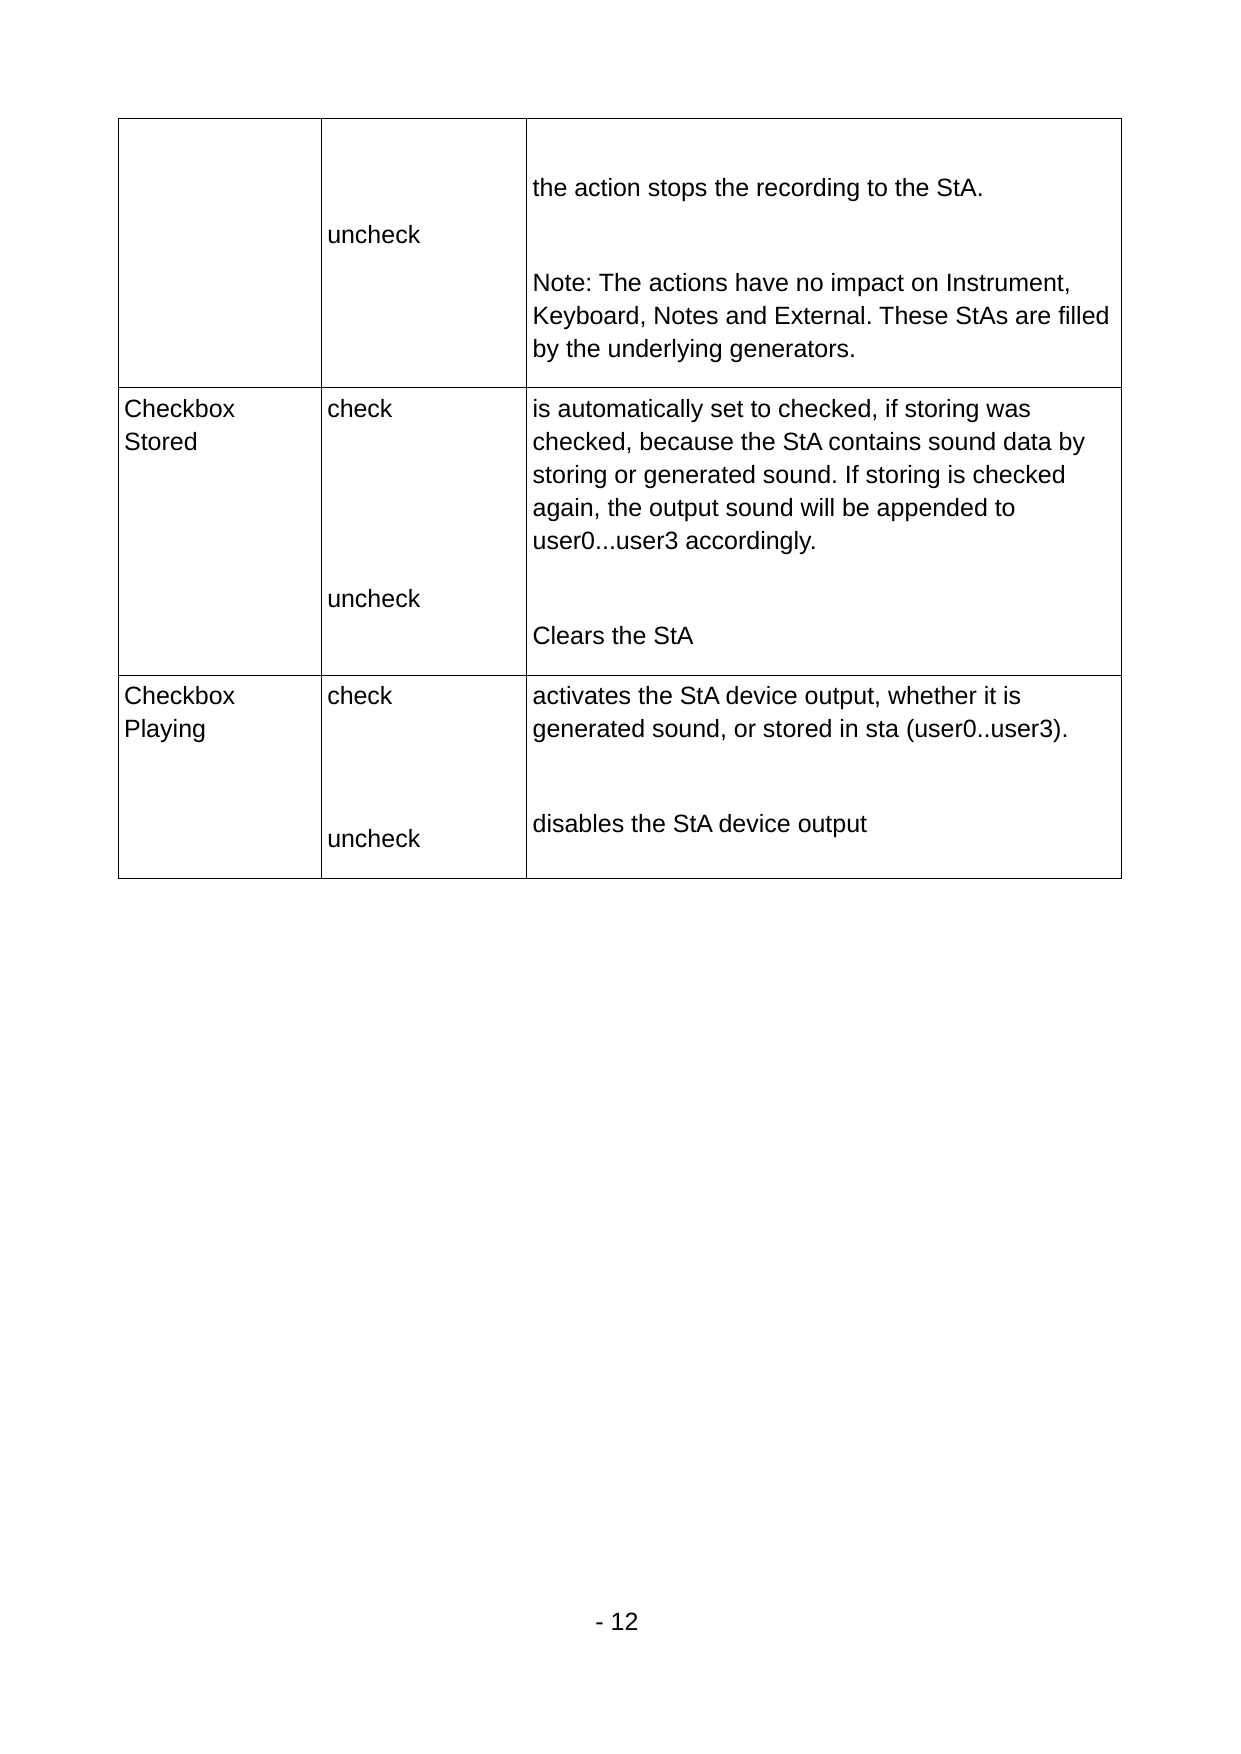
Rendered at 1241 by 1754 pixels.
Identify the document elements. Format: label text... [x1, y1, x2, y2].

table_cell check uncheck [322, 676, 526, 877]
table_cell activates the StA device output, whether it is generated sound, or stored in sta (user0..user3). disables the StA device output [527, 676, 1121, 877]
table_cell uncheck [322, 119, 526, 387]
table_cell Checkbox Playing [119, 676, 321, 877]
table_cell Checkbox Stored [119, 388, 321, 674]
table_cell check uncheck [322, 388, 526, 674]
table_cell [119, 119, 321, 387]
table_cell is automatically set to checked, if storing was checked, because the StA contains sound data by storing or generated sound. If storing is checked again, the output sound will be appended to user0...user3 accordingly. Clears the StA [527, 388, 1121, 674]
table_cell the action stops the recording to the StA. Note: The actions have no impact on Instrument, Keyboard, Notes and External. These StAs are filled by the underlying generators. [527, 119, 1121, 387]
